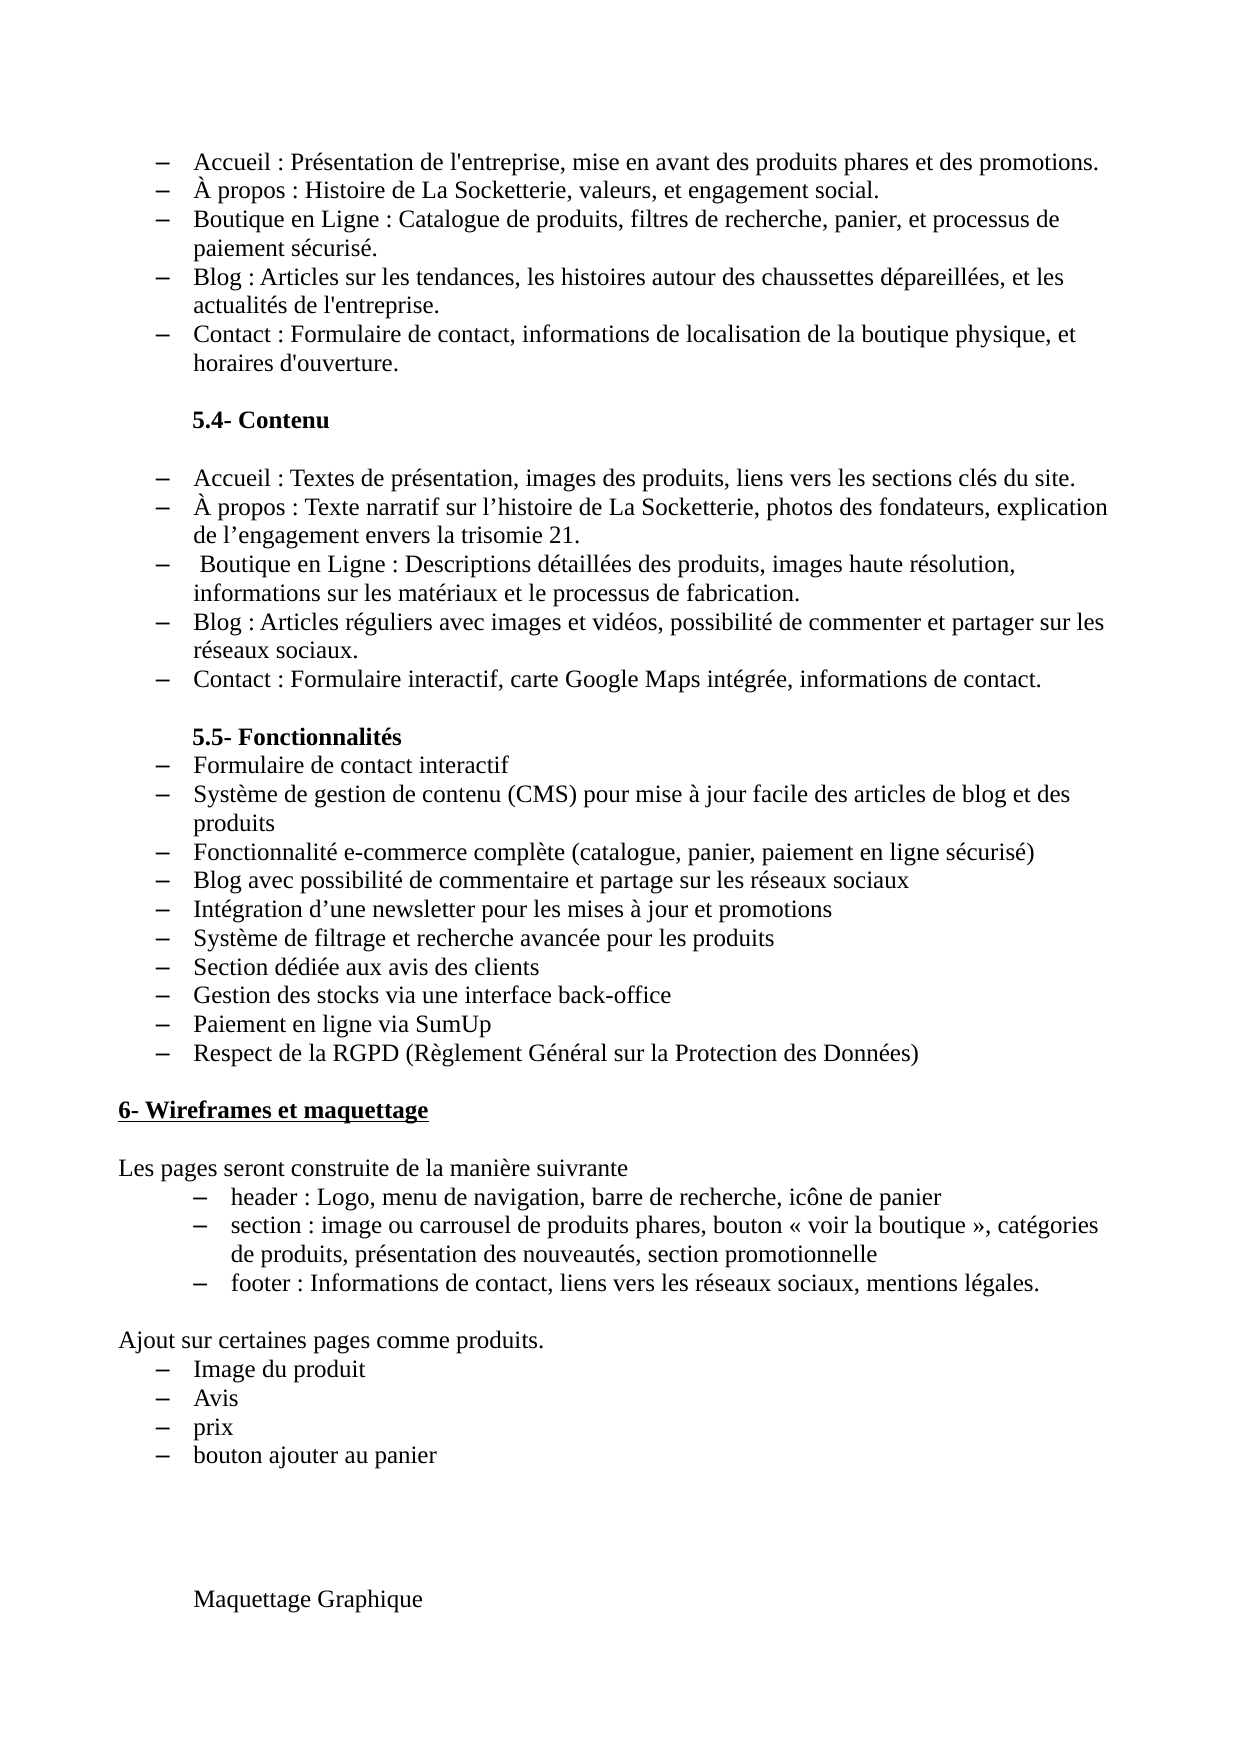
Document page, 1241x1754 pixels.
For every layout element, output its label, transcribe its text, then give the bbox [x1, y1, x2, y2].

list Formulaire de contact interactif [156, 751, 1122, 779]
list Section dédiée aux avis des clients [156, 952, 1122, 981]
text 5.4- Contenu [118, 406, 1122, 434]
text 5.5- Fonctionnalités [118, 722, 1122, 751]
list Image du produit [156, 1354, 1122, 1383]
list Paiement en ligne via SumUp [156, 1009, 1122, 1038]
list Boutique en Ligne : Descriptions détaillées des produits, images haute résolution, informations sur les matériaux et le processus de fabrication. [156, 549, 1122, 607]
list section : image ou carrousel de produits phares, bouton « voir la boutique », catégories de produits, présentation des nouveautés, section promotionnelle [193, 1211, 1122, 1268]
list Accueil : Présentation de l'entreprise, mise en avant des produits phares et des promotions. [156, 147, 1122, 176]
list À propos : Histoire de La Socketterie, valeurs, et engagement social. [156, 176, 1122, 204]
text Les pages seront construite de la manière suivrante [118, 1153, 1122, 1182]
list Contact : Formulaire de contact, informations de localisation de la boutique physique, et horaires d'ouverture. [156, 319, 1122, 377]
list bouton ajouter au panier [156, 1441, 1122, 1469]
list Blog avec possibilité de commentaire et partage sur les réseaux sociaux [156, 866, 1122, 894]
list Respect de la RGPD (Règlement Général sur la Protection des Données) [156, 1038, 1122, 1067]
list Intégration d’une newsletter pour les mises à jour et promotions [156, 894, 1122, 923]
list Gestion des stocks via une interface back-office [156, 981, 1122, 1009]
list Contact : Formulaire interactif, carte Google Maps intégrée, informations de contact. [156, 664, 1122, 693]
list Blog : Articles réguliers avec images et vidéos, possibilité de commenter et partager sur les réseaux sociaux. [156, 607, 1122, 664]
list Système de gestion de contenu (CMS) pour mise à jour facile des articles de blog et des produits [156, 779, 1122, 837]
list footer : Informations de contact, liens vers les réseaux sociaux, mentions légales. [193, 1268, 1122, 1297]
list Système de filtrage et recherche avancée pour les produits [156, 923, 1122, 952]
list Fonctionnalité e-commerce complète (catalogue, panier, paiement en ligne sécurisé) [156, 837, 1122, 866]
list Boutique en Ligne : Catalogue de produits, filtres de recherche, panier, et processus de paiement sécurisé. [156, 204, 1122, 262]
text 6- Wireframes et maquettage [118, 1096, 1122, 1124]
list header : Logo, menu de navigation, barre de recherche, icône de panier [193, 1182, 1122, 1211]
list Avis [156, 1383, 1122, 1412]
list prix [156, 1412, 1122, 1441]
list À propos : Texte narratif sur l’histoire de La Socketterie, photos des fondateurs, explication de l’engagement envers la trisomie 21. [156, 492, 1122, 549]
text Ajout sur certaines pages comme produits. [118, 1326, 1122, 1354]
list Accueil : Textes de présentation, images des produits, liens vers les sections clés du site. [156, 463, 1122, 492]
list Blog : Articles sur les tendances, les histoires autour des chaussettes dépareillées, et les actualités de l'entreprise. [156, 262, 1122, 319]
list Maquettage Graphique [156, 1584, 1122, 1613]
